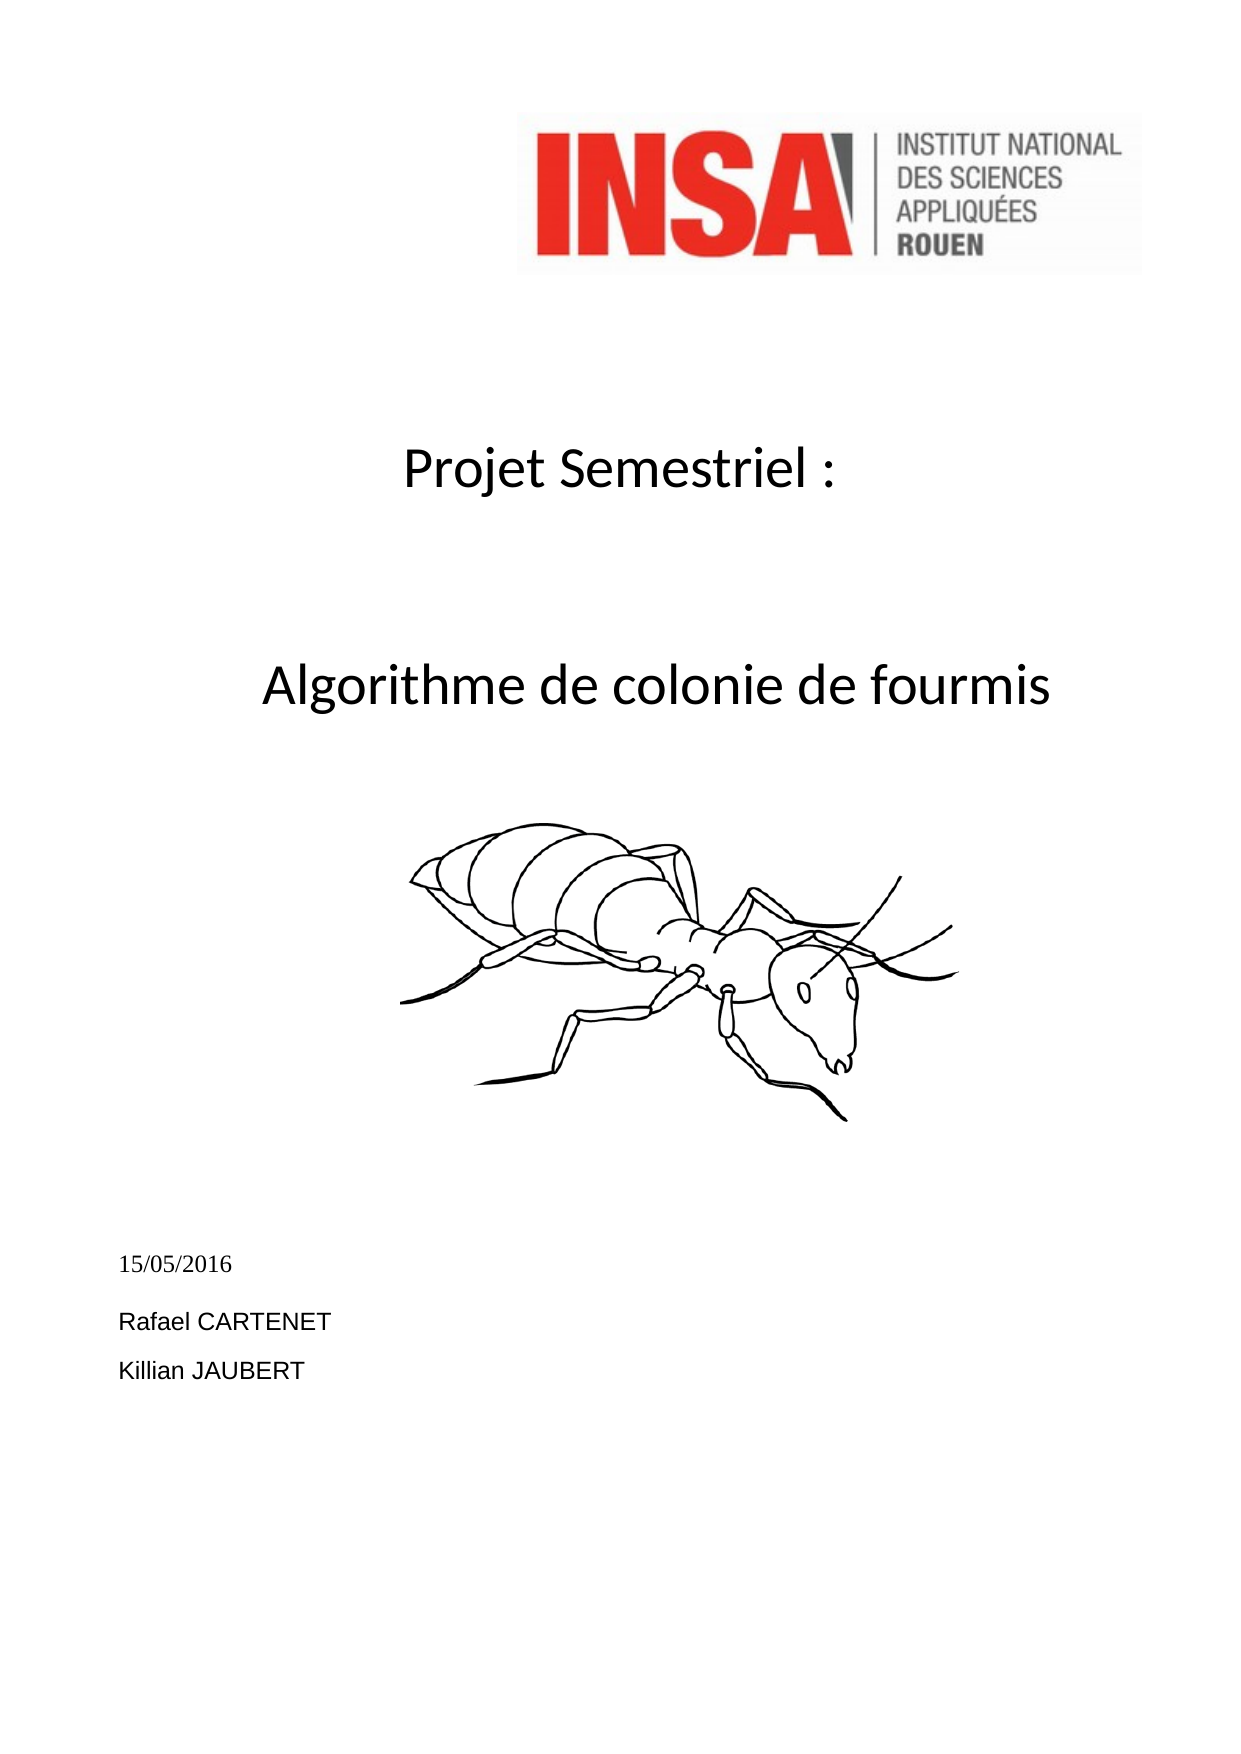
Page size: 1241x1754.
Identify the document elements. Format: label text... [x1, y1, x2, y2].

title Algorithme de colonie de fourmis [118, 648, 1122, 719]
picture [517, 112, 1142, 275]
text 15/05/2016 [118, 1249, 1122, 1278]
title Projet Semestriel : [118, 431, 1122, 502]
text Killian JAUBERT [118, 1356, 1122, 1385]
picture [400, 823, 960, 1122]
text Rafael CARTENET [118, 1307, 1122, 1336]
